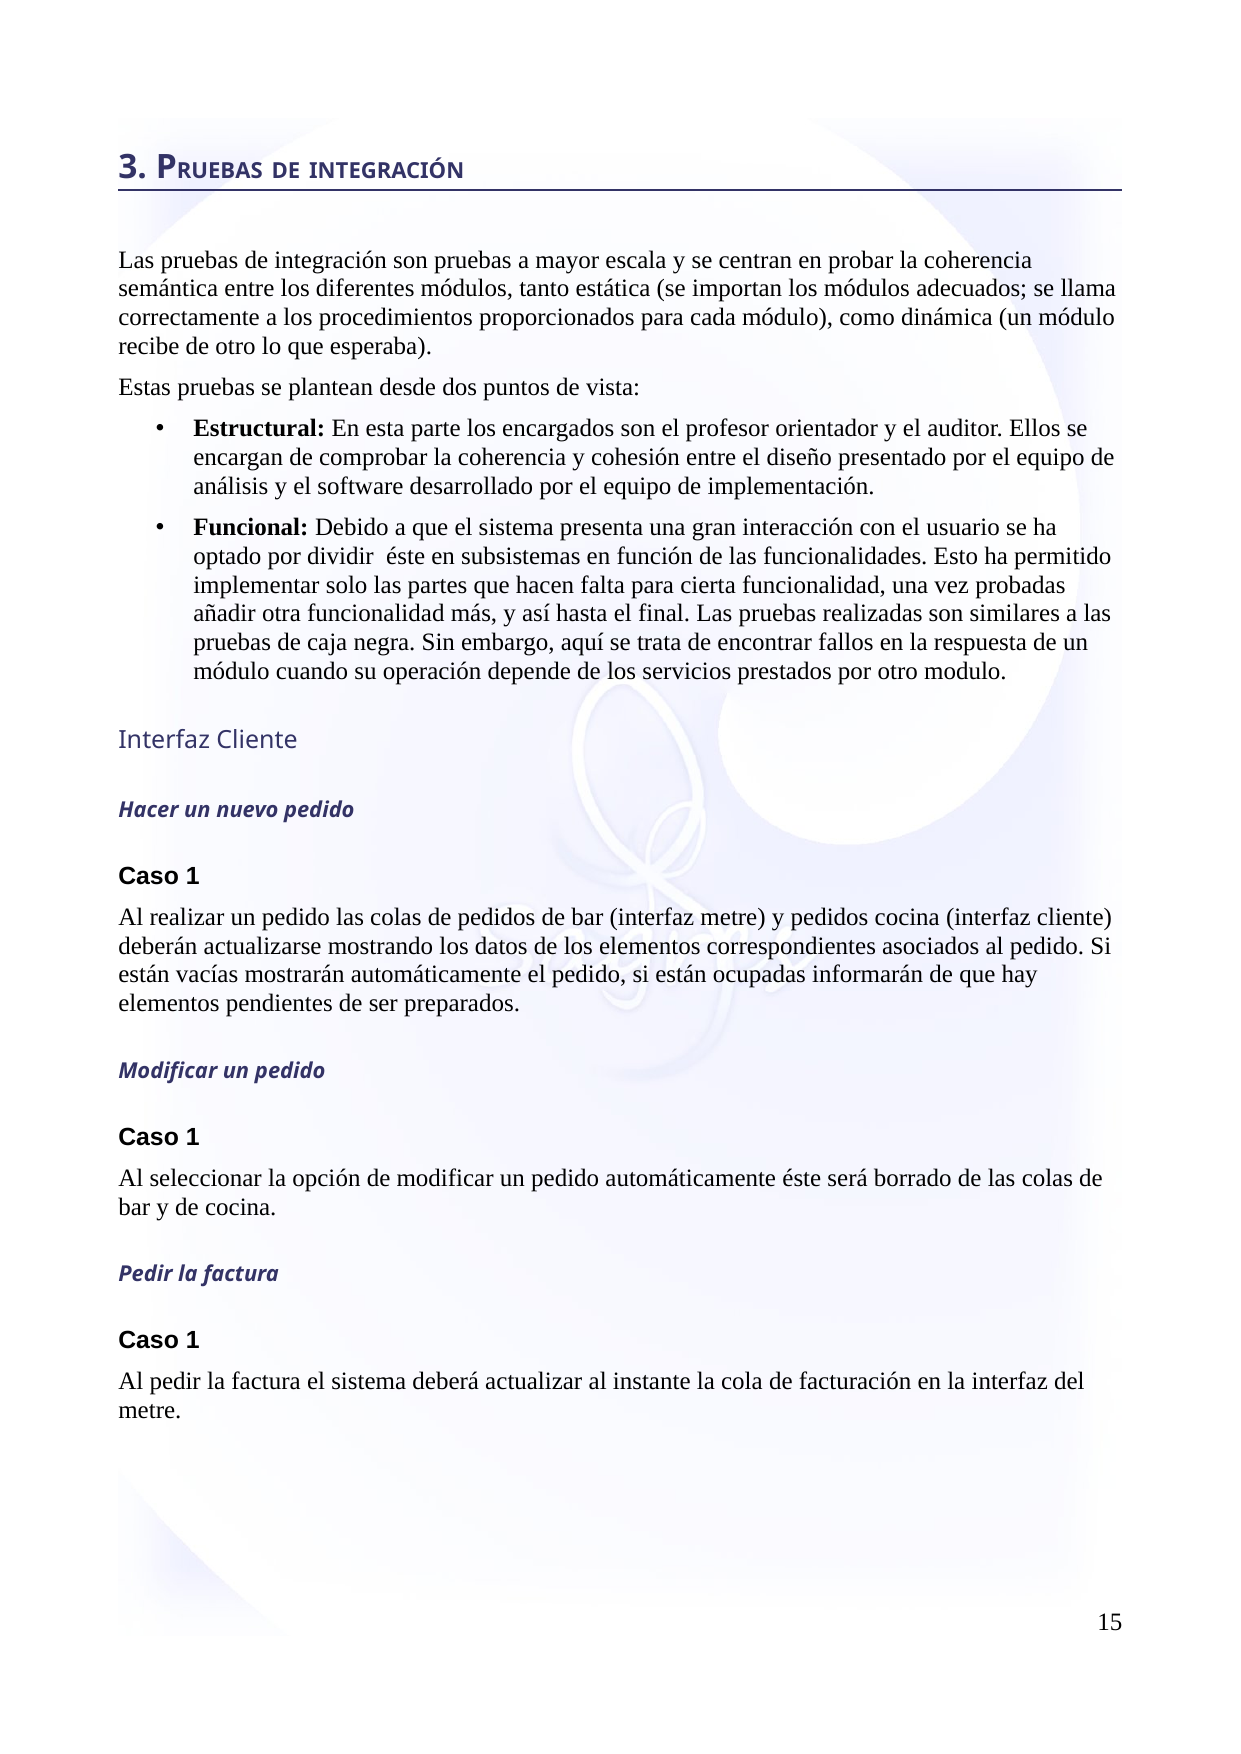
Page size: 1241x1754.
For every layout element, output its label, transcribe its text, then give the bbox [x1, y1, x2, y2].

picture [118, 823, 1122, 861]
picture [118, 1150, 1122, 1163]
picture [118, 1220, 1122, 1258]
picture [118, 756, 1122, 794]
subtitle 3. Pruebas de integración [118, 143, 1122, 189]
text Al seleccionar la opción de modificar un pedido automáticamente éste será borrado de las colas de bar y de cocina. [118, 1163, 1122, 1220]
picture [118, 1424, 1122, 1636]
picture [118, 1354, 1122, 1366]
subtitle Interfaz Cliente [118, 722, 1122, 756]
text Al pedir la factura el sistema deberá actualizar al instante la cola de facturación en la interfaz del metre. [118, 1366, 1122, 1424]
picture [118, 360, 1122, 372]
picture [118, 118, 1122, 143]
subtitle Caso 1 [118, 1325, 1122, 1354]
list Funcional: Debido a que el sistema presenta una gran interacción con el usuario se ha optado por dividir éste en subsistemas en función de las funcionalidades. Esto ha permitido implementar solo las partes que hacen falta para cierta funcionalidad, una vez probadas añadir otra funcionalidad más, y así hasta el final. Las pruebas realizadas son similares a las pruebas de caja negra. Sin embargo, aquí se trata de encontrar fallos en la respuesta de un módulo cuando su operación depende de los servicios prestados por otro modulo. [156, 512, 1122, 685]
subtitle Hacer un nuevo pedido [118, 794, 1122, 823]
picture [118, 191, 1122, 245]
subtitle Caso 1 [118, 1122, 1122, 1150]
picture [118, 1084, 1122, 1122]
subtitle Pedir la factura [118, 1258, 1122, 1288]
text Estas pruebas se plantean desde dos puntos de vista: [118, 372, 1122, 401]
subtitle Caso 1 [118, 861, 1122, 889]
picture [118, 1017, 1122, 1054]
list Estructural: En esta parte los encargados son el profesor orientador y el auditor. Ellos se encargan de comprobar la coherencia y cohesión entre el diseño presentado por el equipo de análisis y el software desarrollado por el equipo de implementación. [156, 413, 1122, 500]
text Las pruebas de integración son pruebas a mayor escala y se centran en probar la coherencia semántica entre los diferentes módulos, tanto estática (se importan los módulos adecuados; se llama correctamente a los procedimientos proporcionados para cada módulo), como dinámica (un módulo recibe de otro lo que esperaba). [118, 245, 1122, 360]
text Al realizar un pedido las colas de pedidos de bar (interfaz metre) y pedidos cocina (interfaz cliente) deberán actualizarse mostrando los datos de los elementos correspondientes asociados al pedido. Si están vacías mostrarán automáticamente el pedido, si están ocupadas informarán de que hay elementos pendientes de ser preparados. [118, 902, 1122, 1017]
picture [118, 1288, 1122, 1325]
subtitle Modificar un pedido [118, 1054, 1122, 1084]
picture [118, 401, 1122, 722]
picture [118, 889, 1122, 902]
